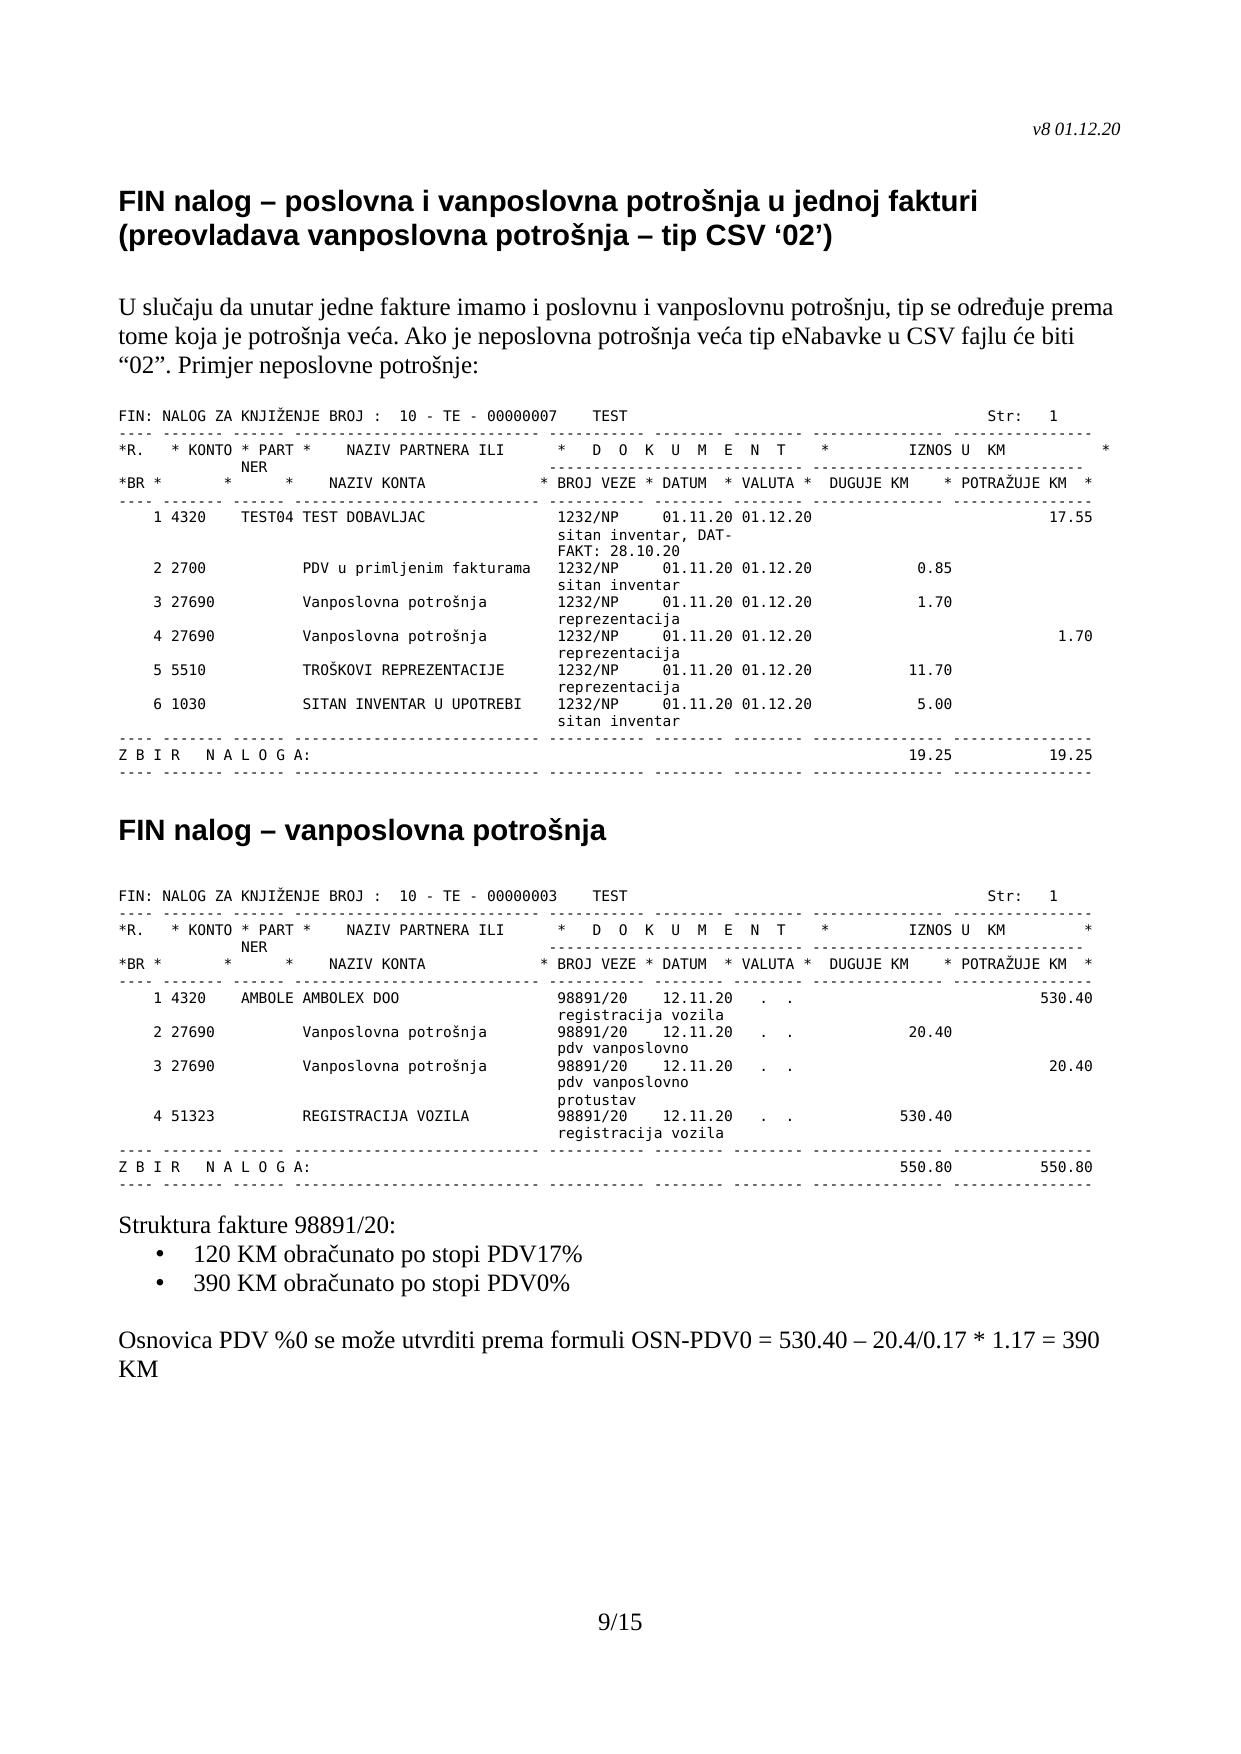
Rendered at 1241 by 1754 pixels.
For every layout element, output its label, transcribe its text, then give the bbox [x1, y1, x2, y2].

text NER ----------------------------- ------------------------------- [118, 458, 1122, 475]
text reprezentacija [118, 679, 1122, 696]
text 4 51323 REGISTRACIJA VOZILA 98891/20 12.11.20 . . 530.40 [118, 1108, 1122, 1125]
text sitan inventar [118, 577, 1122, 594]
text *BR * * * NAZIV KONTA * BROJ VEZE * DATUM * VALUTA * DUGUJE KM * POTRAŽUJE KM * [118, 956, 1122, 972]
text FIN: NALOG ZA KNJIŽENJE BROJ : 10 - TE - 00000003 TEST Str: 1 [118, 888, 1122, 904]
text sitan inventar [118, 713, 1122, 730]
text FAKT: 28.10.20 [118, 543, 1122, 560]
text ---- ------- ------ ---------------------------- ----------- -------- -------- --------------- ---------------- [118, 1176, 1122, 1193]
text 4 27690 Vanposlovna potrošnja 1232/NP 01.11.20 01.12.20 1.70 [118, 628, 1122, 645]
text ---- ------- ------ ---------------------------- ----------- -------- -------- --------------- ---------------- [118, 972, 1122, 989]
text 2 27690 Vanposlovna potrošnja 98891/20 12.11.20 . . 20.40 [118, 1023, 1122, 1040]
text 5 5510 TROŠKOVI REPREZENTACIJE 1232/NP 01.11.20 01.12.20 11.70 [118, 662, 1122, 679]
subtitle FIN nalog – poslovna i vanposlovna potrošnja u jednoj fakturi (preovladava vanposlovna potrošnja – tip CSV ‘02’) [118, 184, 1122, 251]
text protustav [118, 1091, 1122, 1108]
text ---- ------- ------ ---------------------------- ----------- -------- -------- --------------- ---------------- [118, 904, 1122, 922]
text *R. * KONTO * PART * NAZIV PARTNERA ILI * D O K U M E N T * IZNOS U KM * [118, 441, 1122, 458]
text ---- ------- ------ ---------------------------- ----------- -------- -------- --------------- ---------------- [118, 730, 1122, 747]
text Struktura fakture 98891/20: [118, 1210, 1122, 1239]
text Z B I R N A L O G A: 550.80 550.80 [118, 1159, 1122, 1176]
text NER ----------------------------- ------------------------------- [118, 938, 1122, 956]
text 1 4320 TEST04 TEST DOBAVLJAC 1232/NP 01.11.20 01.12.20 17.55 [118, 509, 1122, 526]
text 1 4320 AMBOLE AMBOLEX DOO 98891/20 12.11.20 . . 530.40 [118, 989, 1122, 1006]
text 3 27690 Vanposlovna potrošnja 1232/NP 01.11.20 01.12.20 1.70 [118, 594, 1122, 611]
text *R. * KONTO * PART * NAZIV PARTNERA ILI * D O K U M E N T * IZNOS U KM * [118, 922, 1122, 938]
text pdv vanposlovno [118, 1040, 1122, 1057]
subtitle FIN nalog – vanposlovna potrošnja [118, 813, 1122, 846]
text 6 1030 SITAN INVENTAR U UPOTREBI 1232/NP 01.11.20 01.12.20 5.00 [118, 696, 1122, 713]
text ---- ------- ------ ---------------------------- ----------- -------- -------- --------------- ---------------- [118, 764, 1122, 781]
text *BR * * * NAZIV KONTA * BROJ VEZE * DATUM * VALUTA * DUGUJE KM * POTRAŽUJE KM * [118, 475, 1122, 492]
text ---- ------- ------ ---------------------------- ----------- -------- -------- --------------- ---------------- [118, 1142, 1122, 1159]
text Z B I R N A L O G A: 19.25 19.25 [118, 747, 1122, 764]
list 390 KM obračunato po stopi PDV0% [156, 1268, 1122, 1296]
text sitan inventar, DAT- [118, 526, 1122, 543]
text registracija vozila [118, 1006, 1122, 1023]
text ---- ------- ------ ---------------------------- ----------- -------- -------- --------------- ---------------- [118, 424, 1122, 441]
text 2 2700 PDV u primljenim fakturama 1232/NP 01.11.20 01.12.20 0.85 [118, 560, 1122, 577]
text reprezentacija [118, 611, 1122, 628]
text registracija vozila [118, 1125, 1122, 1142]
text reprezentacija [118, 645, 1122, 662]
text ---- ------- ------ ---------------------------- ----------- -------- -------- --------------- ---------------- [118, 492, 1122, 509]
text FIN: NALOG ZA KNJIŽENJE BROJ : 10 - TE - 00000007 TEST Str: 1 [118, 407, 1122, 424]
text 3 27690 Vanposlovna potrošnja 98891/20 12.11.20 . . 20.40 [118, 1057, 1122, 1074]
list 120 KM obračunato po stopi PDV17% [156, 1239, 1122, 1268]
text Osnovica PDV %0 se može utvrditi prema formuli OSN-PDV0 = 530.40 – 20.4/0.17 * 1.17 = 390 KM [118, 1325, 1122, 1383]
text pdv vanposlovno [118, 1074, 1122, 1091]
text U slučaju da unutar jedne fakture imamo i poslovnu i vanposlovnu potrošnju, tip se određuje prema tome koja je potrošnja veća. Ako je neposlovna potrošnja veća tip eNabavke u CSV fajlu će biti “02”. Primjer neposlovne potrošnje: [118, 292, 1122, 379]
